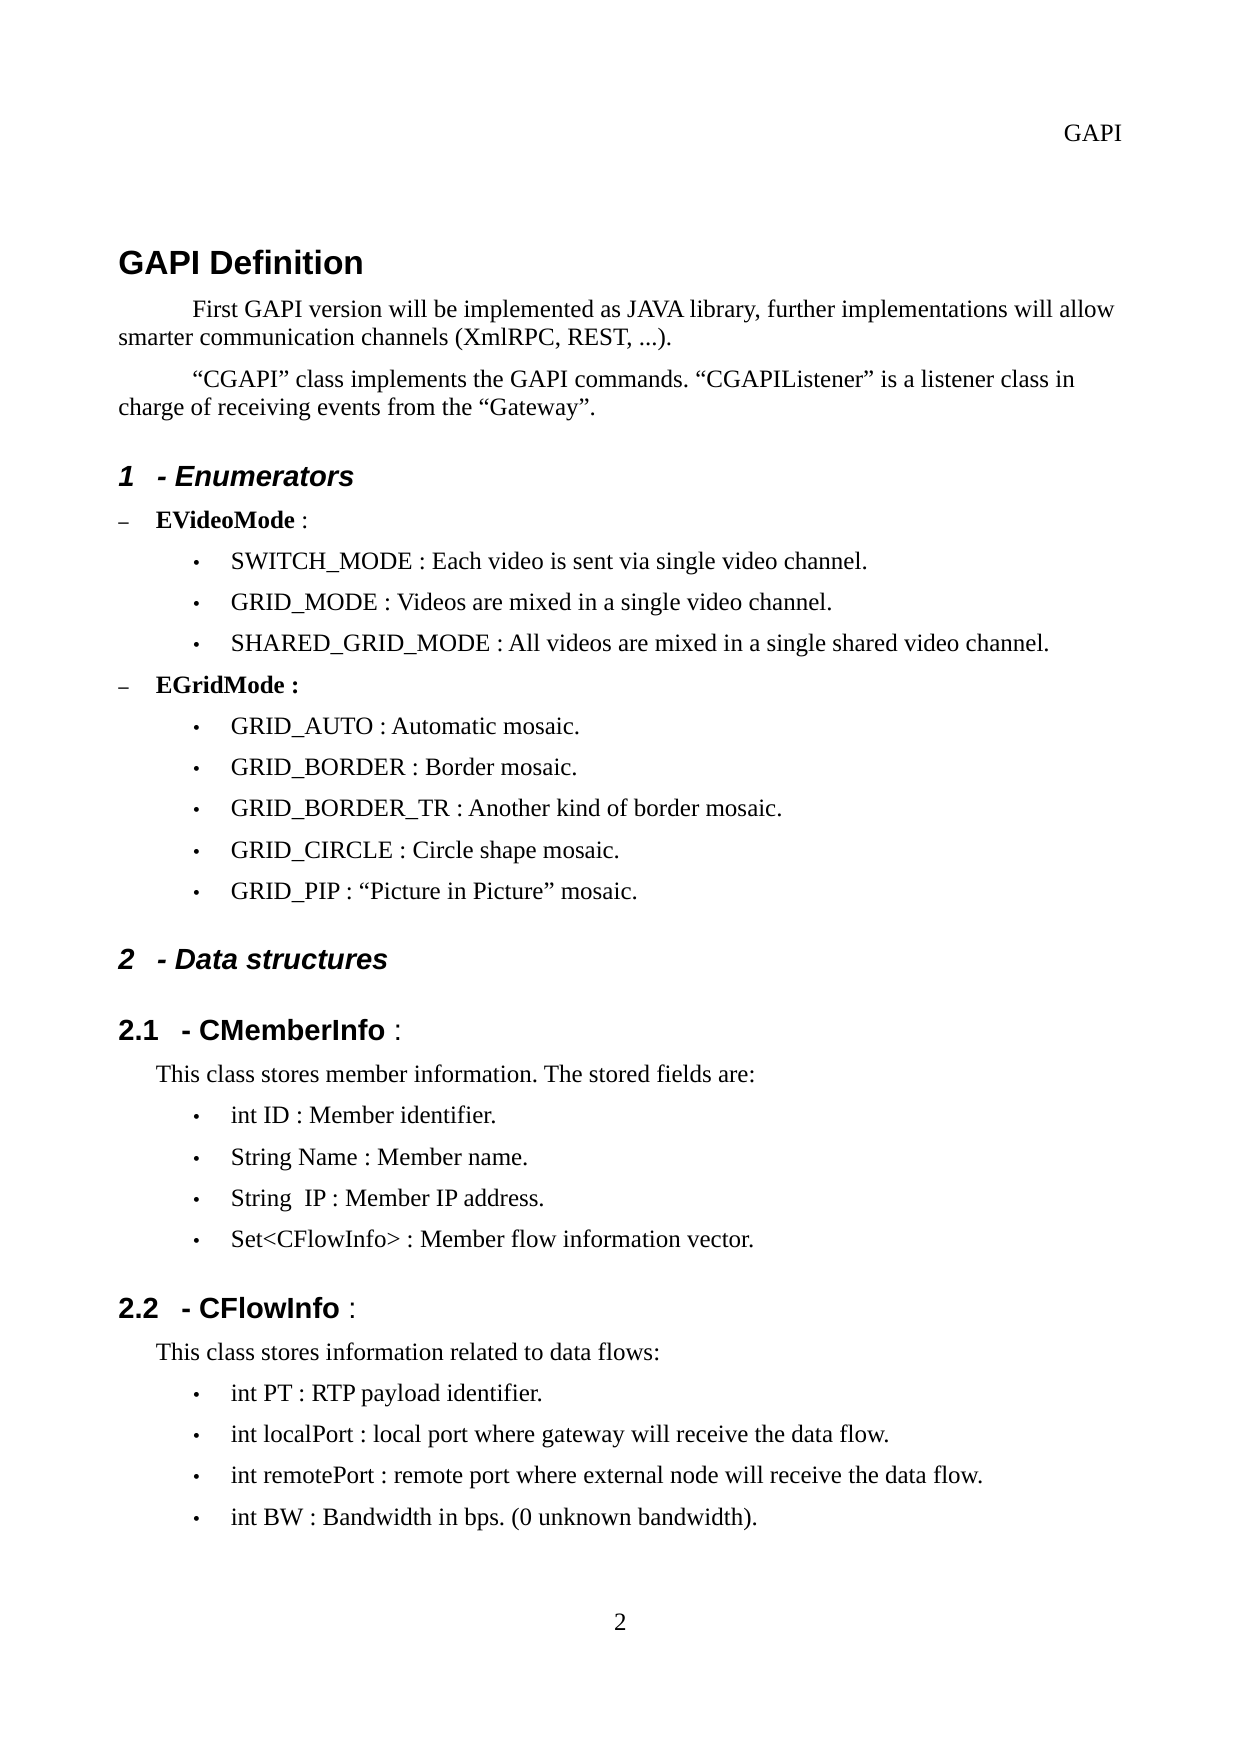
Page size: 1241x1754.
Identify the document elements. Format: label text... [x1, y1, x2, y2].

list GRID_MODE : Videos are mixed in a single video channel. [193, 587, 1122, 616]
list String IP : Member IP address. [193, 1183, 1122, 1212]
list GRID_CIRCLE : Circle shape mosaic. [193, 835, 1122, 863]
list GRID_BORDER : Border mosaic. [193, 752, 1122, 781]
subtitle - Data structures [118, 942, 1122, 976]
list This class stores member information. The stored fields are: [118, 1059, 1122, 1088]
list int remotePort : remote port where external node will receive the data flow. [193, 1460, 1122, 1489]
list SHARED_GRID_MODE : All videos are mixed in a single shared video channel. [193, 628, 1122, 657]
list EVideoMode : [118, 505, 1122, 533]
subtitle - CMemberInfo : [118, 1013, 1122, 1047]
list String Name : Member name. [193, 1142, 1122, 1171]
list int localPort : local port where gateway will receive the data flow. [193, 1419, 1122, 1448]
list int BW : Bandwidth in bps. (0 unknown bandwidth). [193, 1502, 1122, 1530]
subtitle - CFlowInfo : [118, 1291, 1122, 1324]
list EGridMode : [118, 670, 1122, 698]
list int PT : RTP payload identifier. [193, 1378, 1122, 1407]
list GRID_PIP : “Picture in Picture” mosaic. [193, 876, 1122, 905]
list SWITCH_MODE : Each video is sent via single video channel. [193, 546, 1122, 575]
text First GAPI version will be implemented as JAVA library, further implementations will allow smarter communication channels (XmlRPC, REST, ...). [118, 294, 1122, 351]
list Set<CFlowInfo> : Member flow information vector. [193, 1224, 1122, 1253]
subtitle - Enumerators [118, 459, 1122, 492]
list This class stores information related to data flows: [118, 1337, 1122, 1365]
list int ID : Member identifier. [193, 1101, 1122, 1129]
text “CGAPI” class implements the GAPI commands. “CGAPIListener” is a listener class in charge of receiving events from the “Gateway”. [118, 364, 1122, 421]
list GRID_AUTO : Automatic mosaic. [193, 711, 1122, 740]
subtitle GAPI Definition [118, 243, 1122, 281]
list GRID_BORDER_TR : Another kind of border mosaic. [193, 793, 1122, 822]
